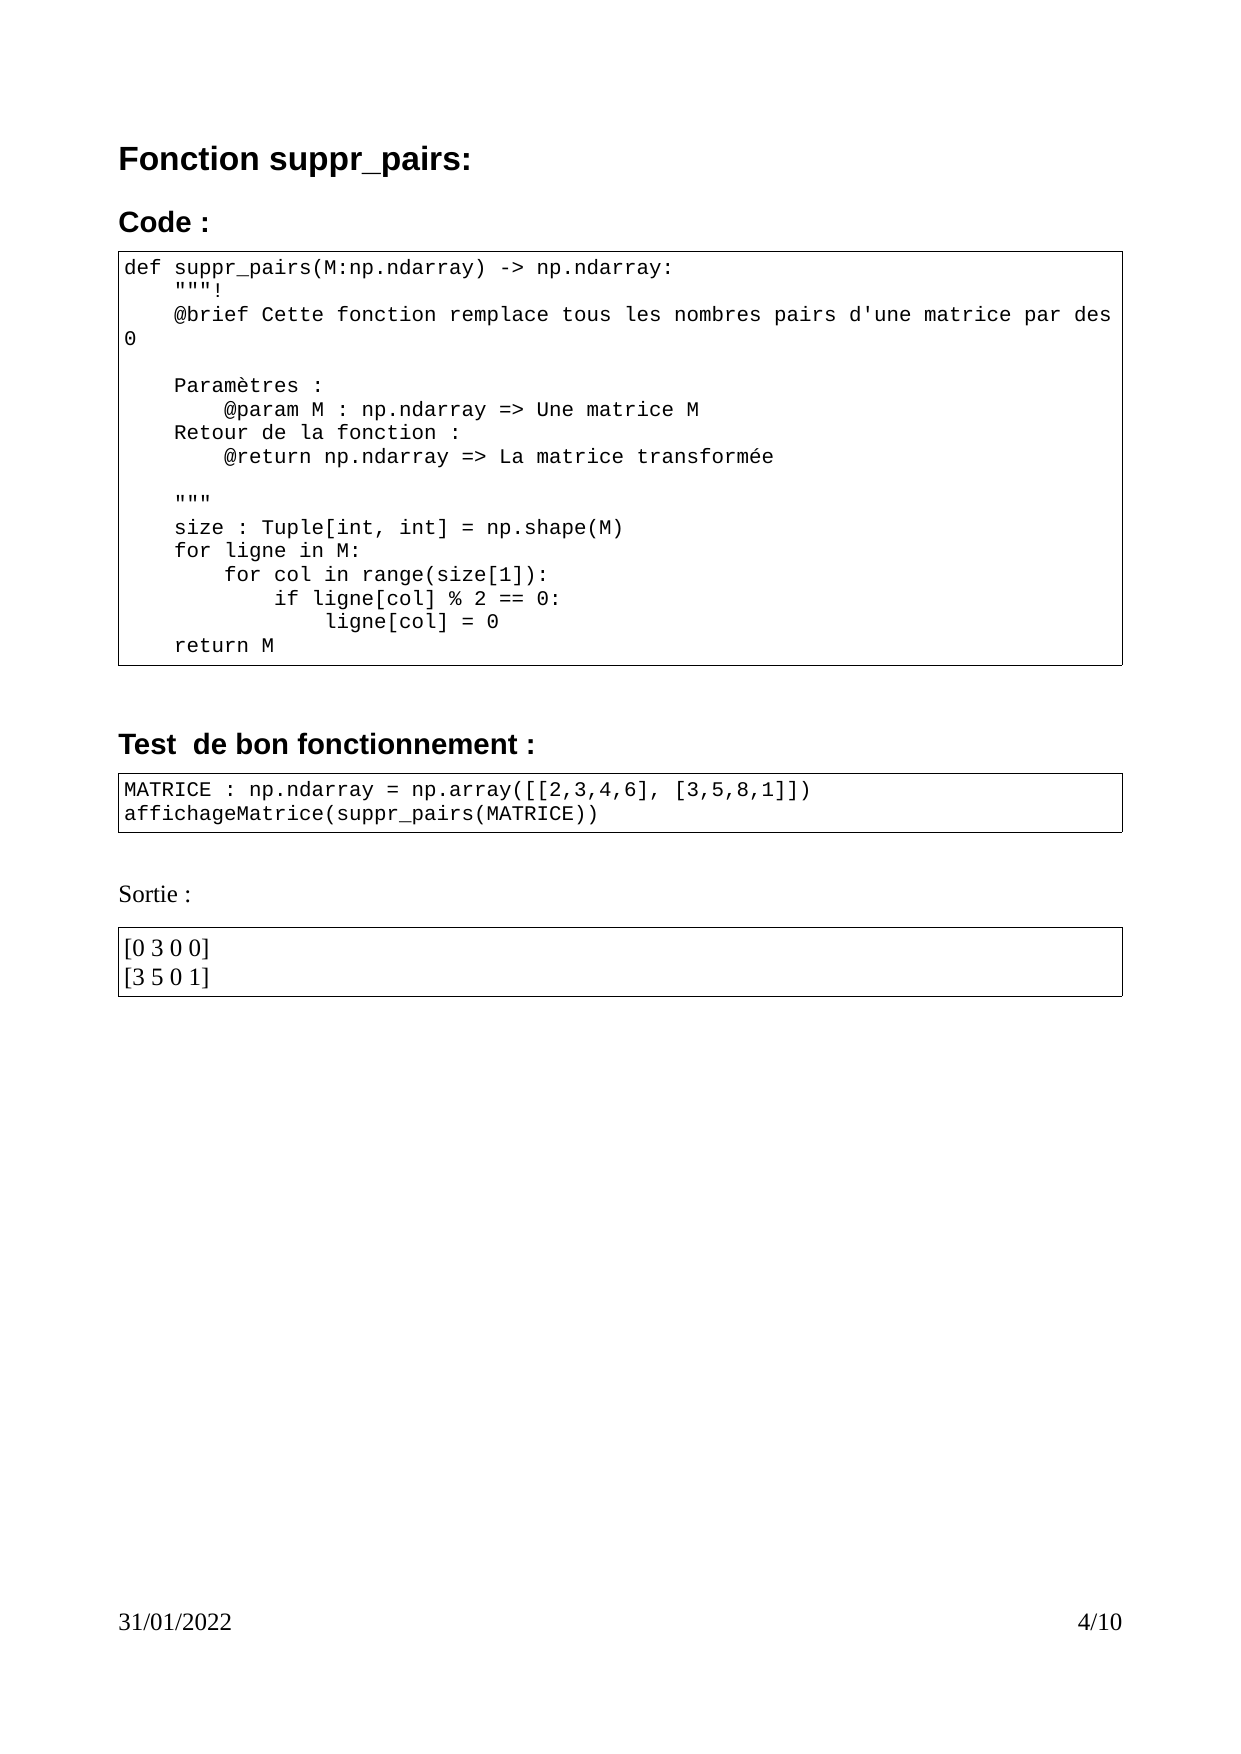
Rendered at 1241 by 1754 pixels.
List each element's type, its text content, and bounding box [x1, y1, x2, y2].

subtitle Test de bon fonctionnement : [118, 727, 1122, 761]
text Sortie : [118, 879, 1122, 908]
subtitle Fonction suppr_pairs: [118, 139, 1122, 178]
subtitle Code : [118, 205, 1122, 238]
table_header MATRICE : np.ndarray = np.array([[2,3,4,6], [3,5,8,1]]) affichageMatrice(suppr_pairs(MATRICE)) [119, 774, 1122, 832]
table_header def suppr_pairs(M:np.ndarray) -> np.ndarray: """! @brief Cette fonction remplace tous les nombres pairs d'une matrice par des 0 Paramètres : @param M : np.ndarray => Une matrice M Retour de la fonction : @return np.ndarray => La matrice transformée """ size : Tuple[int, int] = np.shape(M) for ligne in M: for col in range(size[1]): if ligne[col] % 2 == 0: ligne[col] = 0 return M [119, 252, 1122, 664]
table_header [0 3 0 0] [3 5 0 1] [119, 928, 1122, 996]
